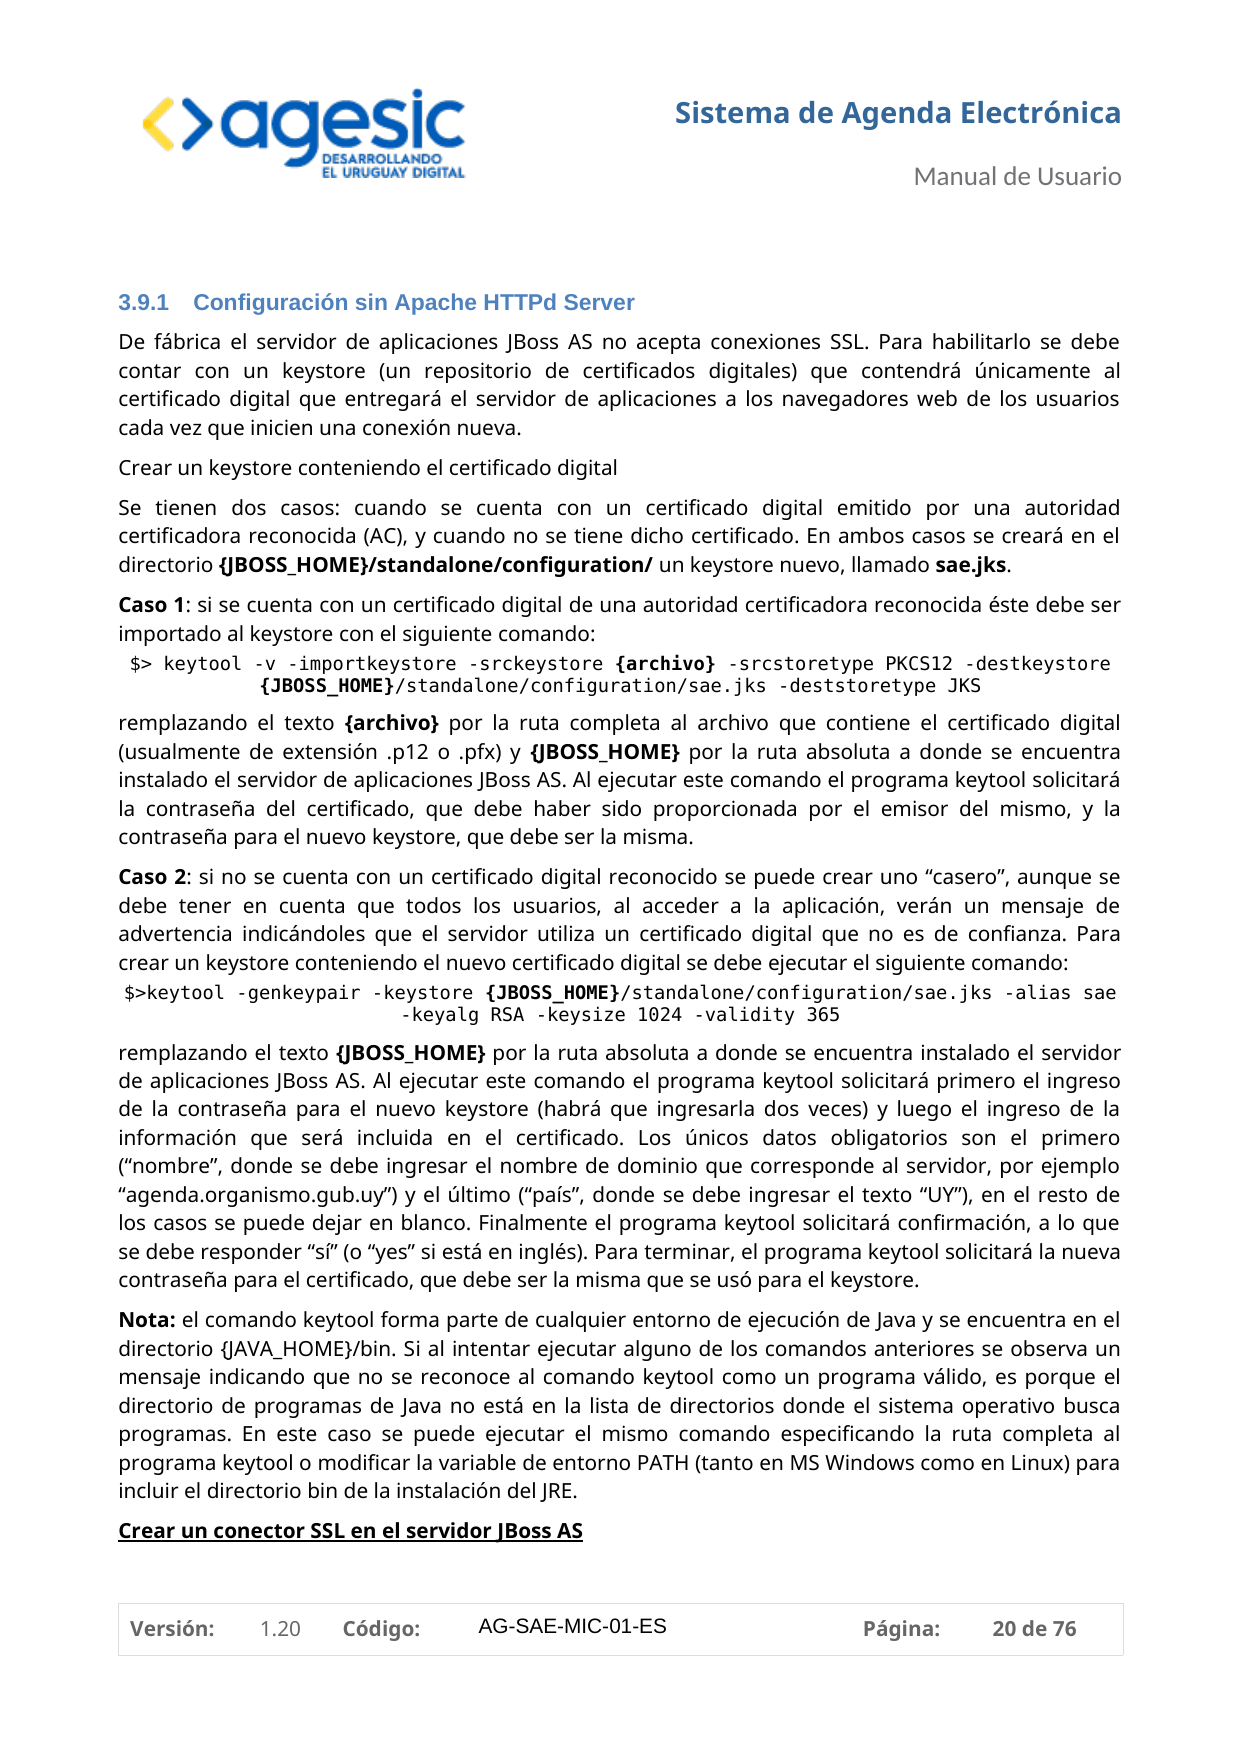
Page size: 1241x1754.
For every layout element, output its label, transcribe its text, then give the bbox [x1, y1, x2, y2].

subtitle Configuración sin Apache HTTPd Server [118, 289, 1122, 316]
text remplazando el texto {JBOSS_HOME} por la ruta absoluta a donde se encuentra instalado el servidor de aplicaciones JBoss AS. Al ejecutar este comando el programa keytool solicitará primero el ingreso de la contraseña para el nuevo keystore (habrá que ingresarla dos veces) y luego el ingreso de la información que será incluida en el certificado. Los únicos datos obligatorios son el primero (“nombre”, donde se debe ingresar el nombre de dominio que corresponde al servidor, por ejemplo “agenda.organismo.gub.uy”) y el último (“país”, donde se debe ingresar el texto “UY”), en el resto de los casos se puede dejar en blanco. Finalmente el programa keytool solicitará confirmación, a lo que se debe responder “sí” (o “yes” si está en inglés). Para terminar, el programa keytool solicitará la nueva contraseña para el certificado, que debe ser la misma que se usó para el keystore. [118, 1038, 1122, 1294]
text Crear un conector SSL en el servidor JBoss AS [118, 1516, 1122, 1545]
text remplazando el texto {archivo} por la ruta completa al archivo que contiene el certificado digital (usualmente de extensión .p12 o .pfx) y {JBOSS_HOME} por la ruta absoluta a donde se encuentra instalado el servidor de aplicaciones JBoss AS. Al ejecutar este comando el programa keytool solicitará la contraseña del certificado, que debe haber sido proporcionada por el emisor del mismo, y la contraseña para el nuevo keystore, que debe ser la misma. [118, 708, 1122, 851]
text Nota: el comando keytool forma parte de cualquier entorno de ejecución de Java y se encuentra en el directorio {JAVA_HOME}/bin. Si al intentar ejecutar alguno de los comandos anteriores se observa un mensaje indicando que no se reconoce al comando keytool como un programa válido, es porque el directorio de programas de Java no está en la lista de directorios donde el sistema operativo busca programas. En este caso se puede ejecutar el mismo comando especificando la ruta completa al programa keytool o modificar la variable de entorno PATH (tanto en MS Windows como en Linux) para incluir el directorio bin de la instalación del JRE. [118, 1305, 1122, 1504]
text Se tienen dos casos: cuando se cuenta con un certificado digital emitido por una autoridad certificadora reconocida (AC), y cuando no se tiene dicho certificado. En ambos casos se creará en el directorio {JBOSS_HOME}/standalone/configuration/ un keystore nuevo, llamado sae.jks. [118, 493, 1122, 578]
text De fábrica el servidor de aplicaciones JBoss AS no acepta conexiones SSL. Para habilitarlo se debe contar con un keystore (un repositorio de certificados digitales) que contendrá únicamente al certificado digital que entregará el servidor de aplicaciones a los navegadores web de los usuarios cada vez que inicien una conexión nueva. [118, 327, 1122, 441]
text $>keytool -genkeypair -keystore {JBOSS_HOME}/standalone/configuration/sae.jks -alias sae -keyalg RSA -keysize 1024 -validity 365 [118, 982, 1122, 1026]
picture [142, 88, 466, 178]
text Crear un keystore conteniendo el certificado digital [118, 453, 1122, 481]
text Caso 1: si se cuenta con un certificado digital de una autoridad certificadora reconocida éste debe ser importado al keystore con el siguiente comando: [118, 590, 1122, 647]
text $> keytool -v -importkeystore -srckeystore {archivo} -srcstoretype PKCS12 -destkeystore {JBOSS_HOME}/standalone/configuration/sae.jks -deststoretype JKS [118, 653, 1122, 697]
text Caso 2: si no se cuenta con un certificado digital reconocido se puede crear uno “casero”, aunque se debe tener en cuenta que todos los usuarios, al acceder a la aplicación, verán un mensaje de advertencia indicándoles que el servidor utiliza un certificado digital que no es de confianza. Para crear un keystore conteniendo el nuevo certificado digital se debe ejecutar el siguiente comando: [118, 862, 1122, 976]
